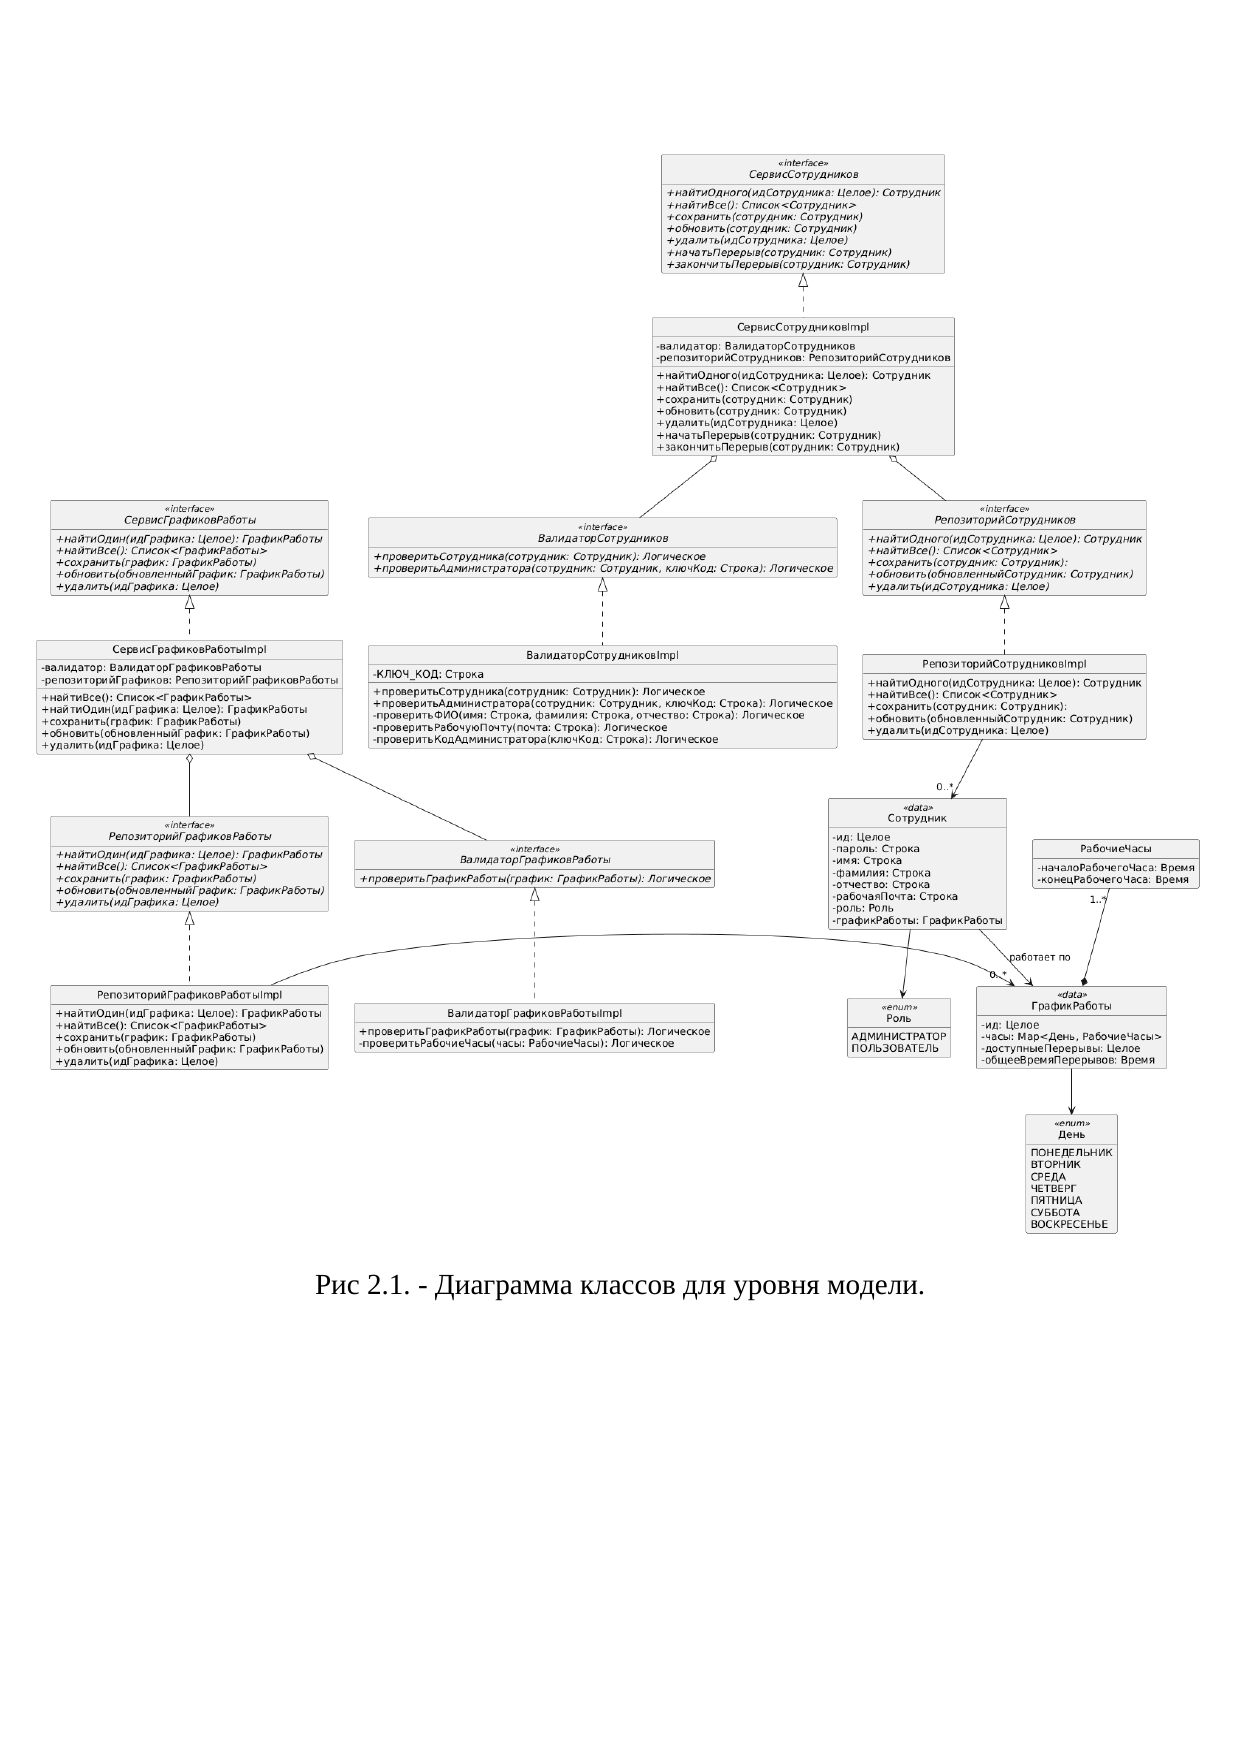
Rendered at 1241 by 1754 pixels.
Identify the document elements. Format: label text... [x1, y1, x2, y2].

picture [32, 150, 1203, 1237]
text Рис 2.1. - Диаграмма классов для уровня модели. [150, 1267, 1090, 1301]
